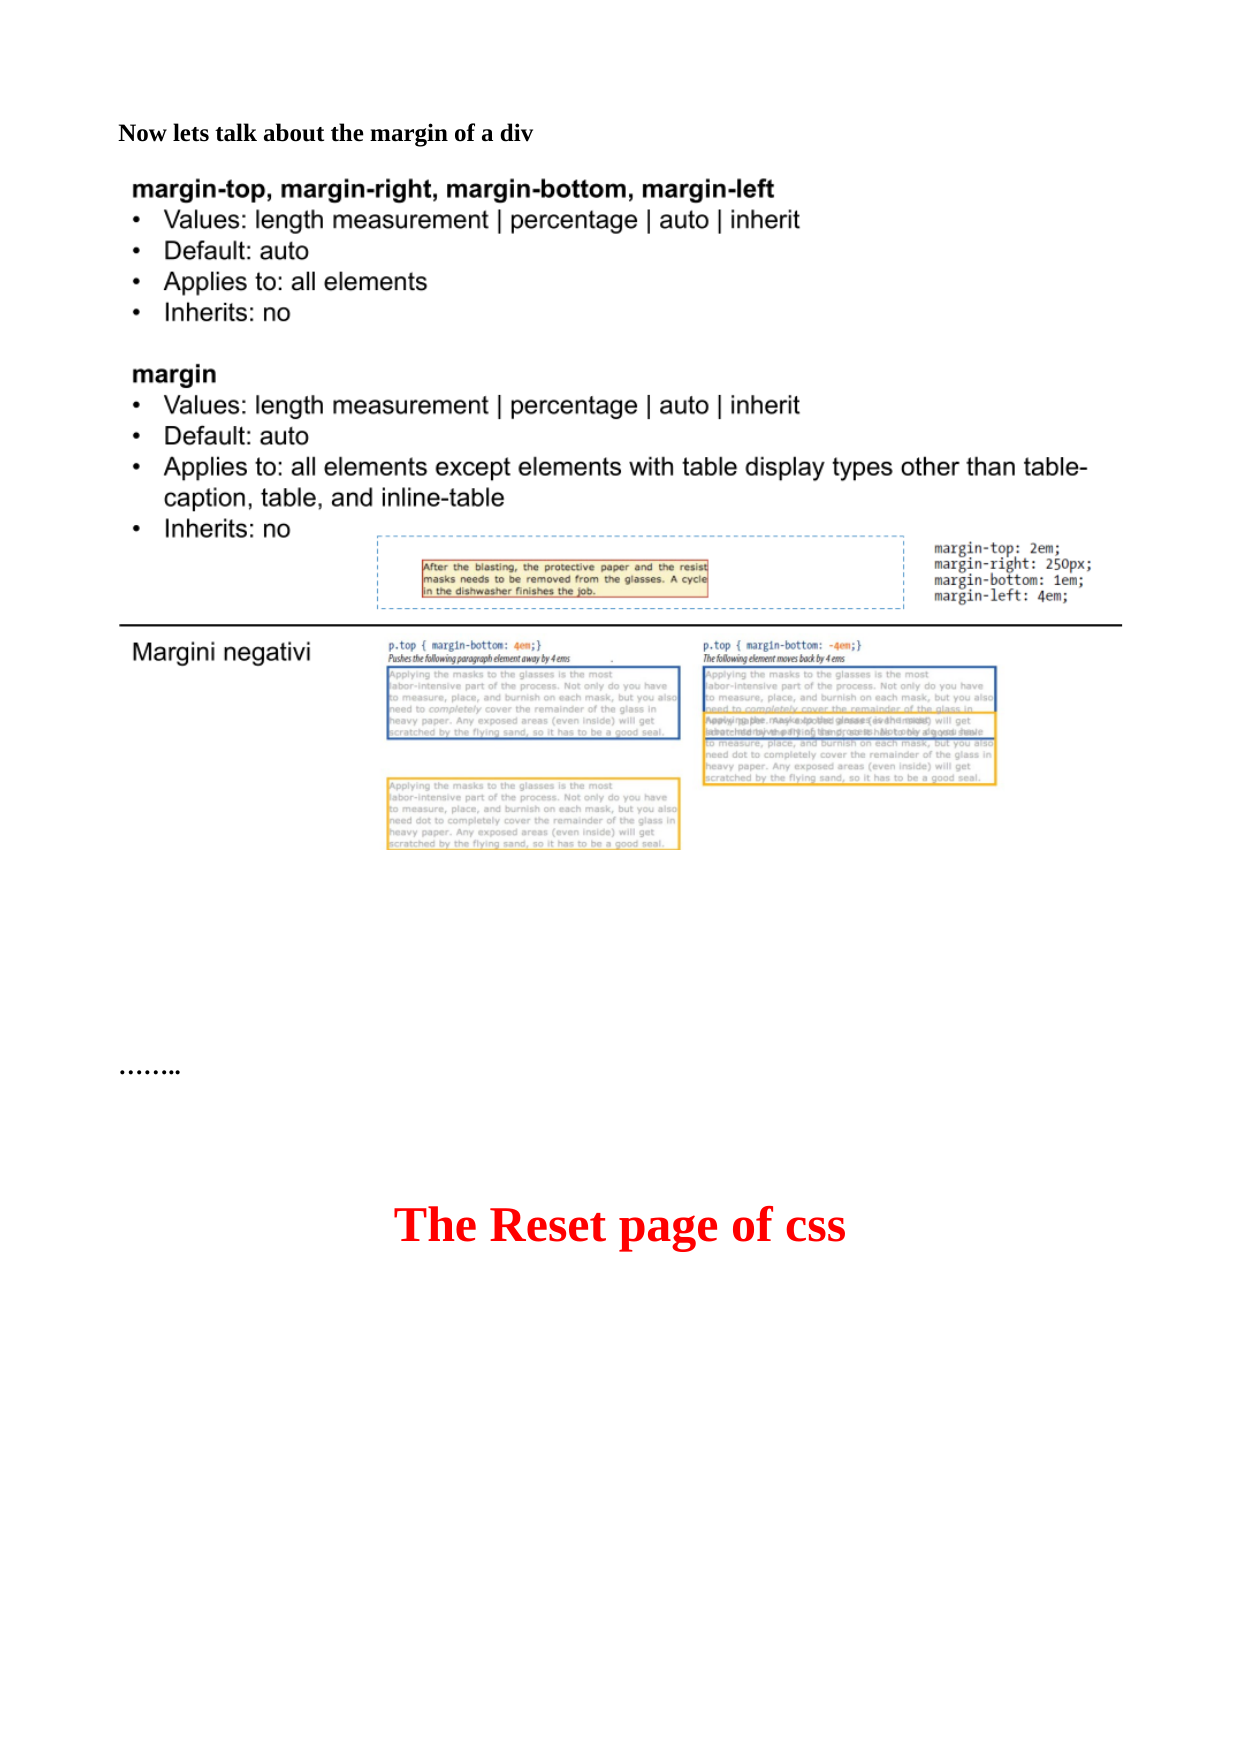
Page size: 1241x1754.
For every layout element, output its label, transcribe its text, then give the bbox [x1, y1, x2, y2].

picture [118, 175, 1123, 850]
text The Reset page of css [118, 1194, 1122, 1252]
text Now lets talk about the margin of a div [118, 118, 1122, 147]
text …….. [118, 1051, 1122, 1079]
